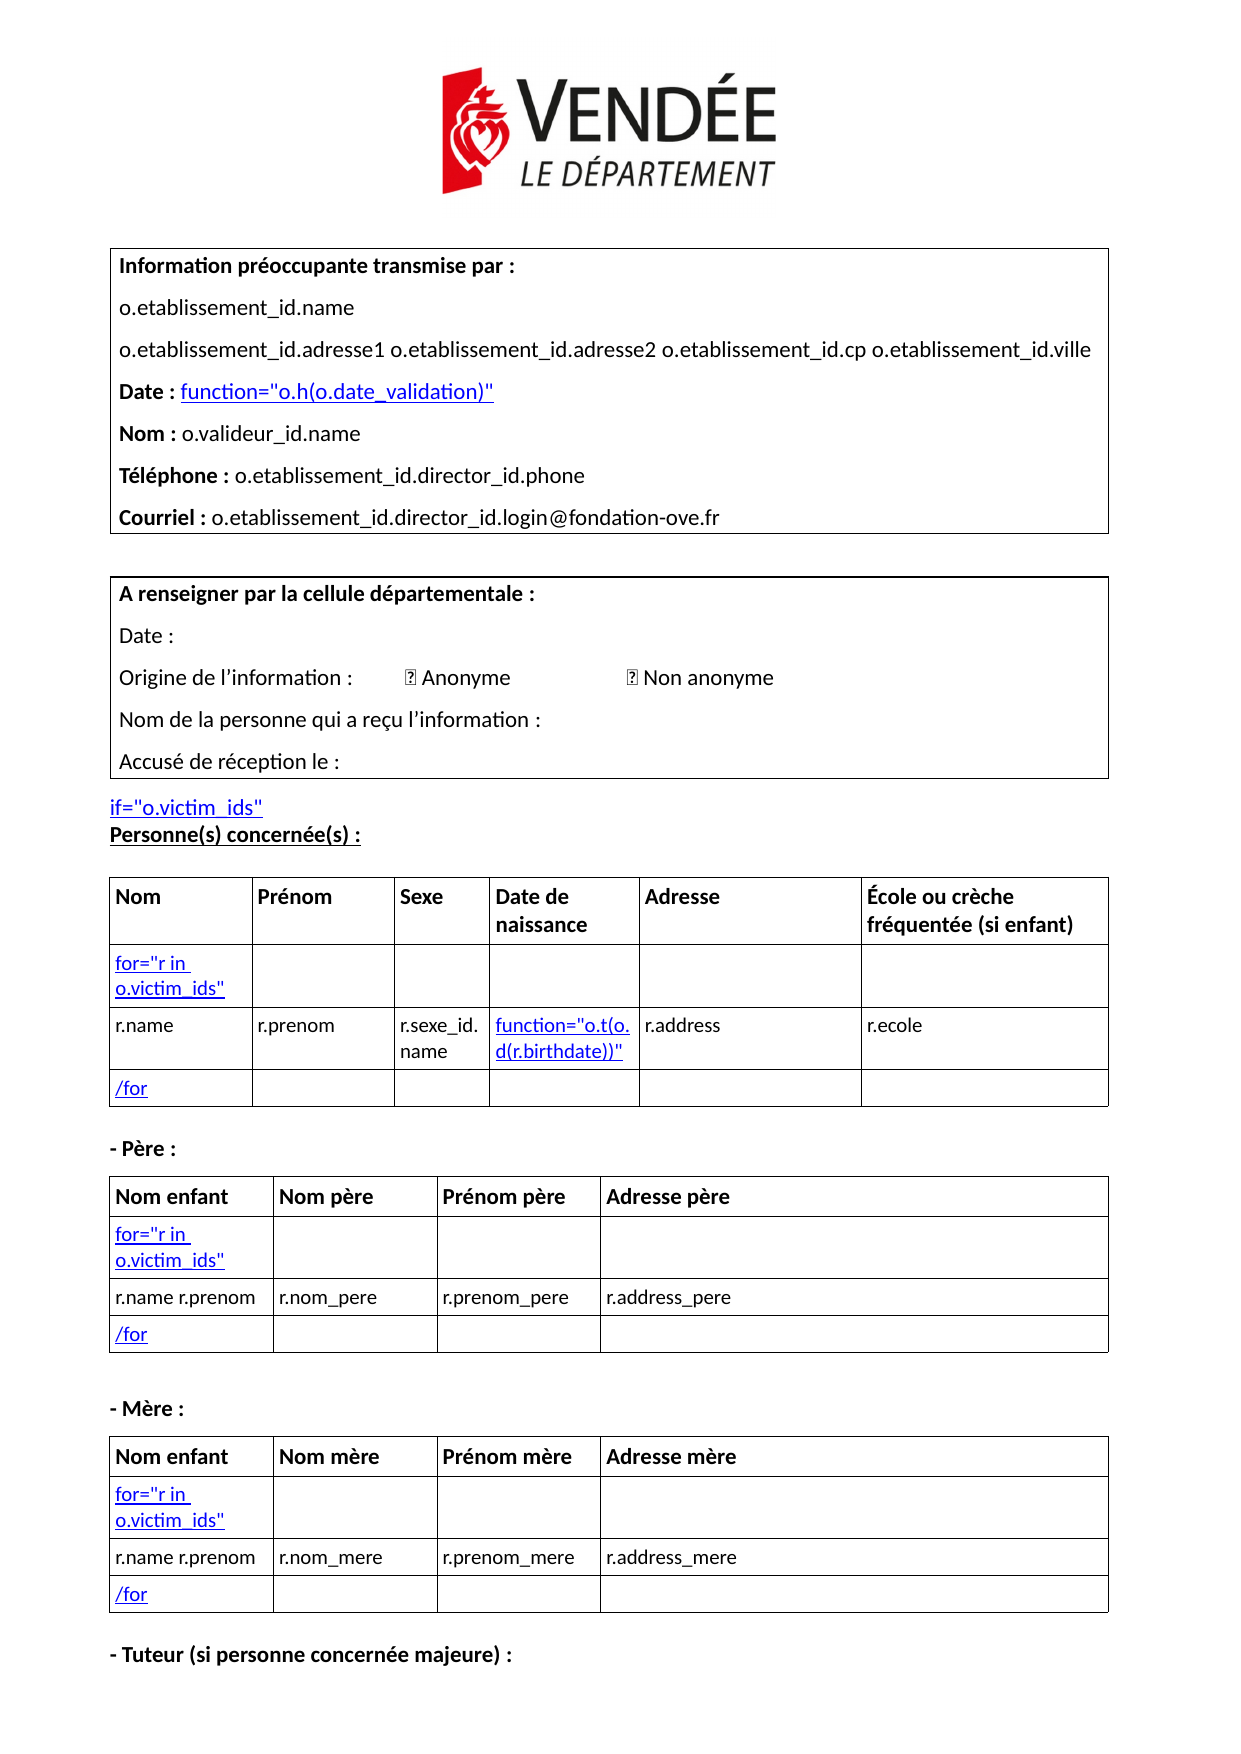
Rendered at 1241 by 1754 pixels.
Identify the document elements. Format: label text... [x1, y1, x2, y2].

table_cell r.address_mere [601, 1539, 1108, 1575]
text Origine de l’information :  Anonyme  Non anonyme [111, 660, 1108, 692]
table_cell /for [110, 1576, 273, 1612]
table_cell [862, 1070, 1108, 1106]
table_cell r.name r.prenom [110, 1279, 273, 1315]
table_header Prénom mère [438, 1437, 600, 1476]
text - Père : [109, 1134, 1109, 1162]
text o.etablissement_id.adresse1 o.etablissement_id.adresse2 o.etablissement_id.cp o.etablissement_id.ville [111, 332, 1108, 363]
table_header Nom enfant [110, 1177, 273, 1216]
text A renseigner par la cellule départementale : [111, 578, 1108, 608]
table_header Adresse père [601, 1177, 1108, 1216]
table_cell [438, 1576, 600, 1612]
picture [442, 37, 776, 218]
text Information préoccupante transmise par : [111, 249, 1108, 279]
table_header Nom mère [274, 1437, 437, 1476]
table_header Nom père [274, 1177, 437, 1216]
text Personne(s) concernée(s) : [109, 821, 1109, 849]
text Nom de la personne qui a reçu l’information : [111, 702, 1108, 733]
text Courriel : o.etablissement_id.director_id.login@fondation-ove.fr [111, 500, 1108, 533]
text - Tuteur (si personne concernée majeure) : [109, 1640, 1109, 1668]
text Nom : o.valideur_id.name [111, 416, 1108, 447]
table_cell r.address [640, 1008, 861, 1069]
table_header Prénom père [438, 1177, 600, 1216]
table_cell [438, 1217, 600, 1278]
table_cell r.nom_pere [274, 1279, 437, 1315]
table_header Adresse mère [601, 1437, 1108, 1476]
table_cell [640, 1070, 861, 1106]
table_header Sexe [395, 878, 489, 944]
table_header Prénom [253, 878, 394, 944]
text Date : function="o.h(o.date_validation)" [111, 374, 1108, 405]
text Date : [111, 618, 1108, 649]
table_cell [601, 1576, 1108, 1612]
table_cell [438, 1316, 600, 1352]
table_cell r.prenom_mere [438, 1539, 600, 1575]
table_cell [640, 945, 861, 1007]
table_cell [490, 1070, 639, 1106]
table_cell r.sexe_id.name [395, 1008, 489, 1069]
table_cell [253, 945, 394, 1007]
text if="o.victim_ids" [109, 793, 1109, 821]
table_cell [253, 1070, 394, 1106]
table_cell [395, 945, 489, 1007]
table_cell r.address_pere [601, 1279, 1108, 1315]
table_header École ou crèche fréquentée (si enfant) [862, 878, 1108, 944]
table_cell [862, 945, 1108, 1007]
table_cell function="o.t(o.d(r.birthdate))" [490, 1008, 639, 1069]
table_cell r.ecole [862, 1008, 1108, 1069]
table_cell [274, 1217, 437, 1278]
table_cell [274, 1316, 437, 1352]
table_header Adresse [640, 878, 861, 944]
table_cell [490, 945, 639, 1007]
table_cell [438, 1477, 600, 1538]
table_cell for="r in o.victim_ids" [110, 1217, 273, 1278]
table_cell [601, 1477, 1108, 1538]
table_cell /for [110, 1070, 252, 1106]
text - Mère : [109, 1394, 1109, 1422]
table_cell for="r in o.victim_ids" [110, 1477, 273, 1538]
table_cell [274, 1477, 437, 1538]
text o.etablissement_id.name [111, 290, 1108, 321]
table_cell r.nom_mere [274, 1539, 437, 1575]
table_header Date de naissance [490, 878, 639, 944]
table_header Nom [110, 878, 252, 944]
table_cell [395, 1070, 489, 1106]
table_cell [274, 1576, 437, 1612]
table_header Nom enfant [110, 1437, 273, 1476]
table_cell for="r in o.victim_ids" [110, 945, 252, 1007]
table_cell r.prenom [253, 1008, 394, 1069]
table_cell r.name [110, 1008, 252, 1069]
table_cell r.prenom_pere [438, 1279, 600, 1315]
table_cell [601, 1316, 1108, 1352]
table_cell [601, 1217, 1108, 1278]
table_cell /for [110, 1316, 273, 1352]
table_cell r.name r.prenom [110, 1539, 273, 1575]
text Téléphone : o.etablissement_id.director_id.phone [111, 458, 1108, 489]
text Accusé de réception le : [111, 744, 1108, 778]
